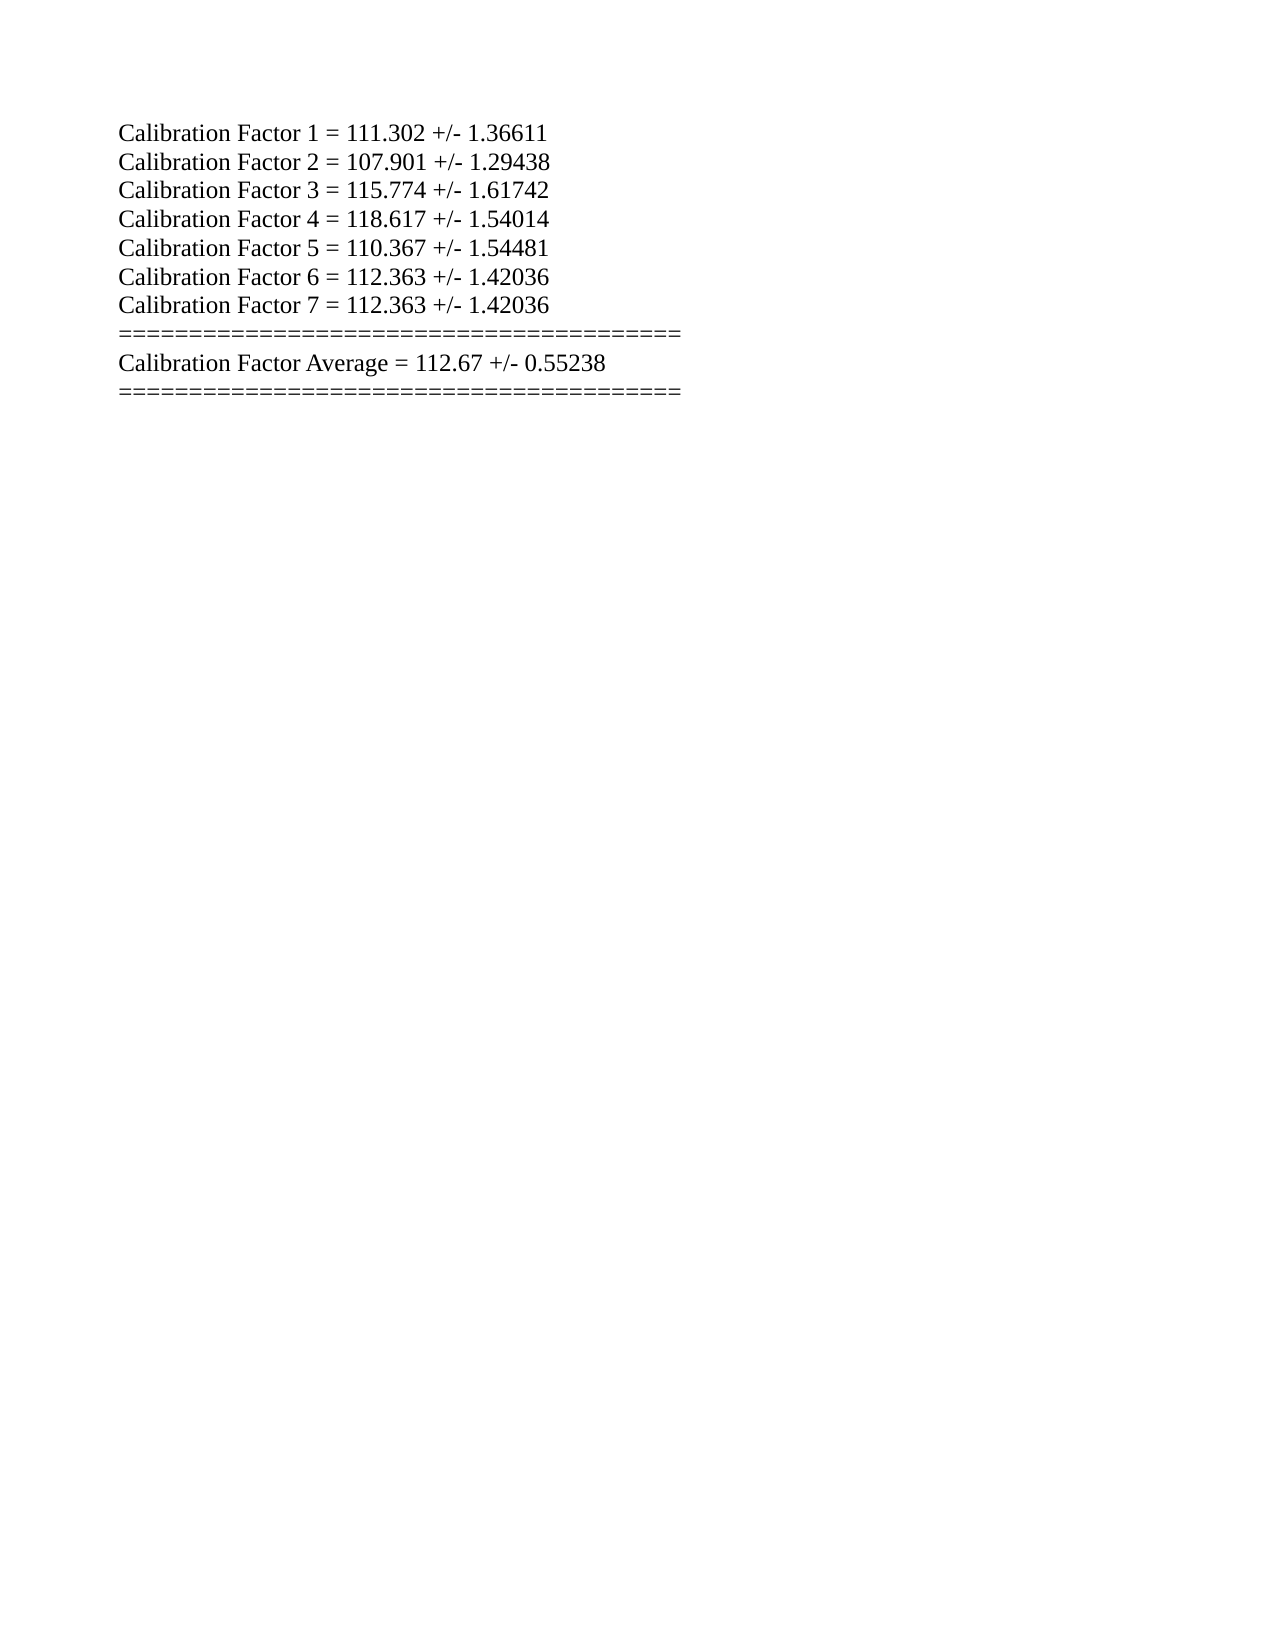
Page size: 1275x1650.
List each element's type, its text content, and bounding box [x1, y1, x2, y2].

text ======================================== [118, 377, 1157, 406]
text ======================================== [118, 319, 1157, 348]
text Calibration Factor 1 = 111.302 +/- 1.36611 [118, 118, 1157, 147]
text Calibration Factor Average = 112.67 +/- 0.55238 [118, 348, 1157, 377]
text Calibration Factor 2 = 107.901 +/- 1.29438 [118, 147, 1157, 176]
text Calibration Factor 3 = 115.774 +/- 1.61742 [118, 176, 1157, 204]
text Calibration Factor 5 = 110.367 +/- 1.54481 [118, 233, 1157, 262]
text Calibration Factor 6 = 112.363 +/- 1.42036 [118, 262, 1157, 291]
text Calibration Factor 7 = 112.363 +/- 1.42036 [118, 291, 1157, 319]
text Calibration Factor 4 = 118.617 +/- 1.54014 [118, 204, 1157, 233]
